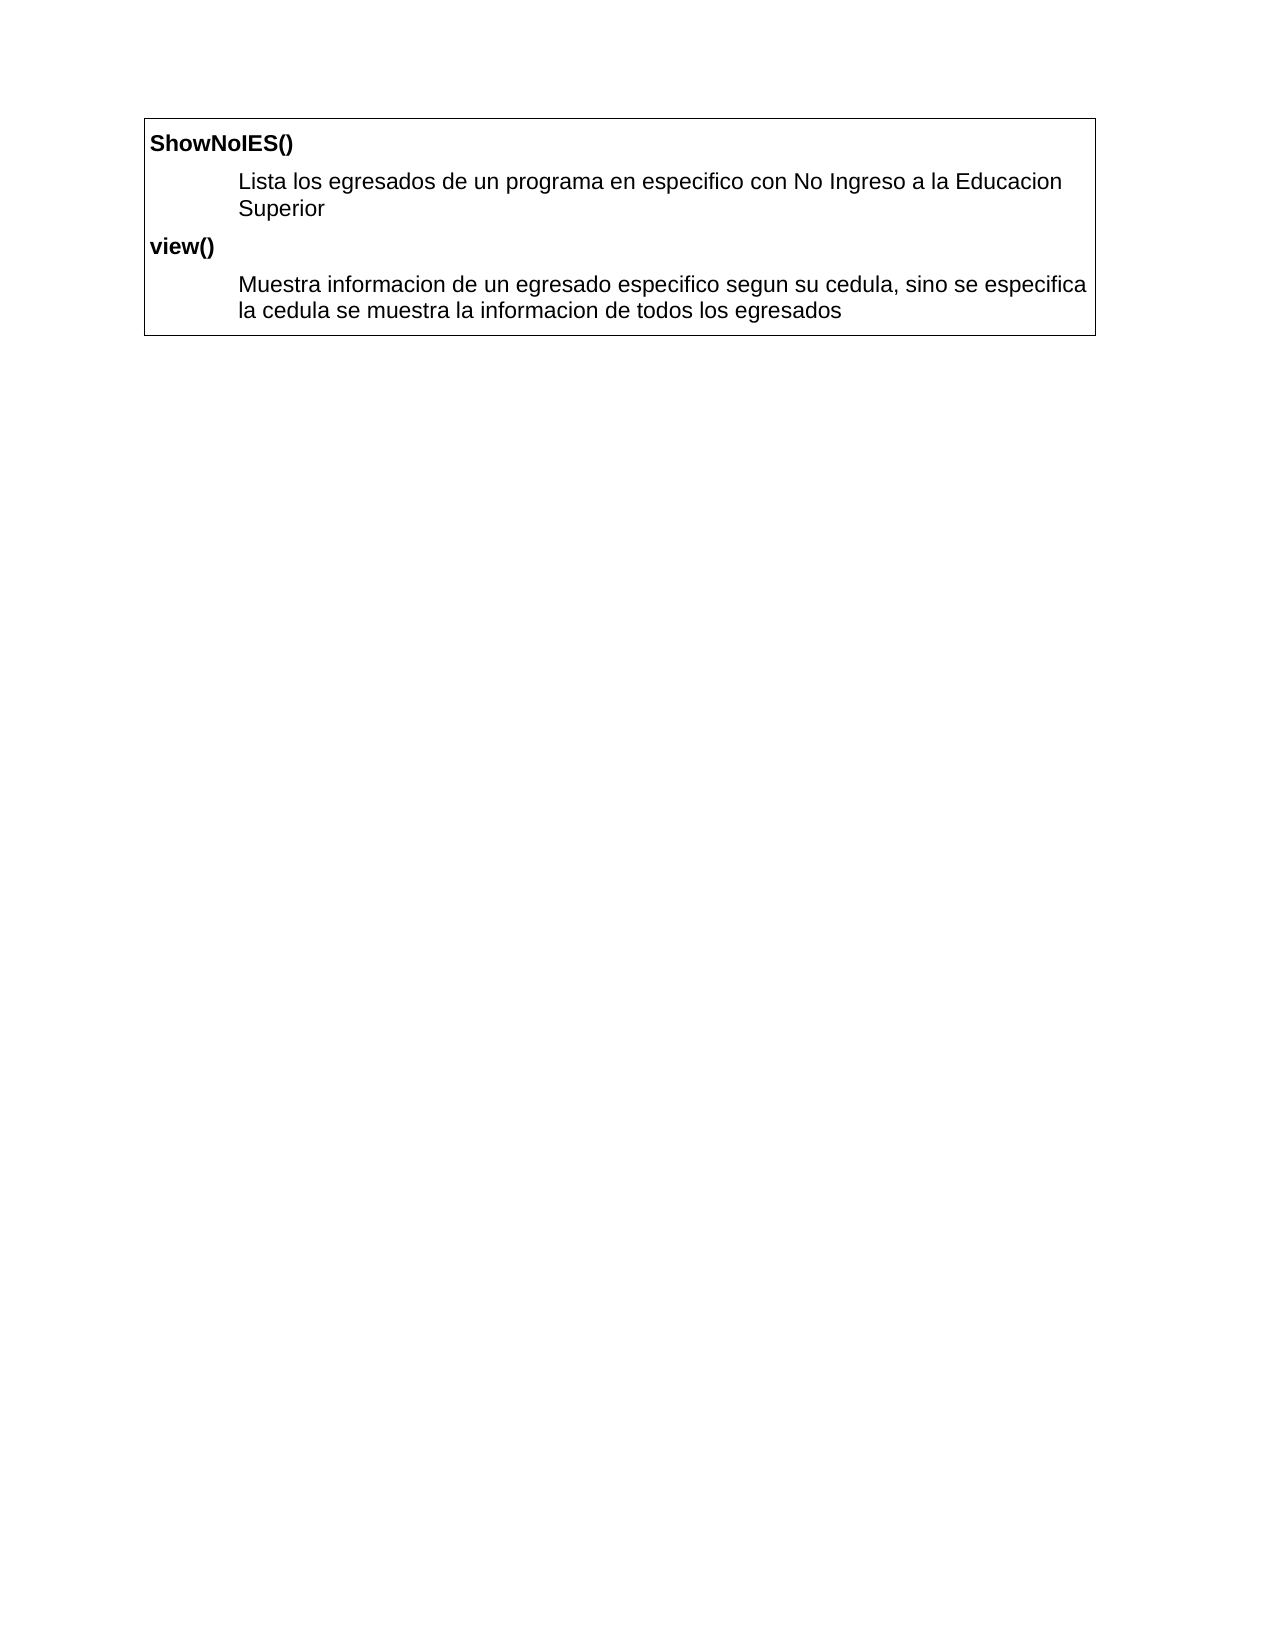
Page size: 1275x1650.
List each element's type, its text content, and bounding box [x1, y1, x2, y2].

table_cell ShowNoIES() Lista los egresados de un programa en especifico con No Ingreso a la Educacion Superior view() Muestra informacion de un egresado especifico segun su cedula, sino se especifica la cedula se muestra la informacion de todos los egresados [145, 119, 1095, 335]
